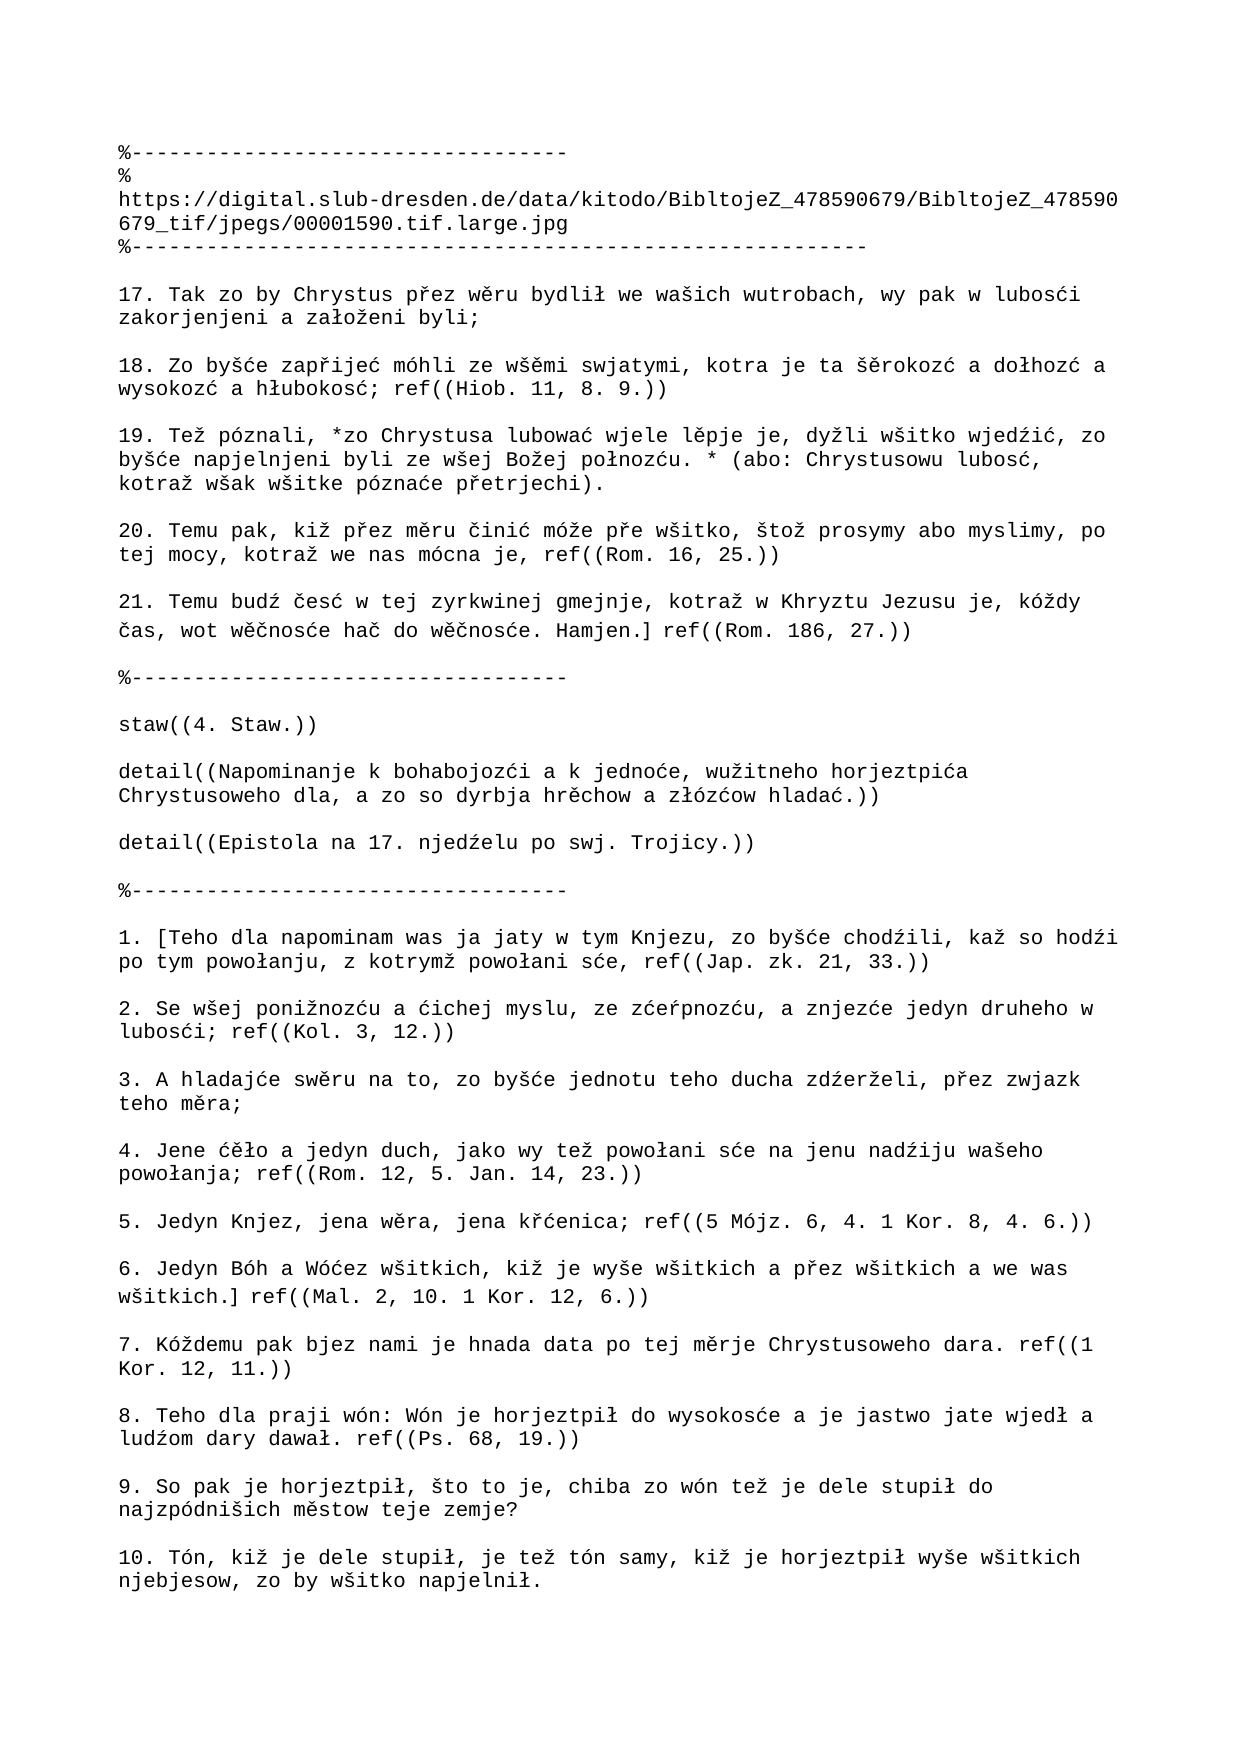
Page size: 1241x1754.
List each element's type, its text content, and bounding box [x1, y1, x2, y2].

text %----------------------------------- [118, 880, 1122, 903]
text 18. Zo byšće zapřijeć móhli ze wšěmi swjatymi, kotra je ta šěrokozć a dołhozć a wysokozć a hłubokosć; ref((Hiob. 11, 8. 9.)) [118, 354, 1122, 402]
text %----------------------------------- [118, 142, 1122, 165]
text detail((Napominanje k bohabojozći a k jednoće, wužitneho horjeztpića Chrystusoweho dla, a zo so dyrbja hrěchow a złózćow hladać.)) [118, 761, 1122, 809]
text % https://digital.slub-dresden.de/data/kitodo/BibltojeZ_478590679/BibltojeZ_478590679_tif/jpegs/00001590.tif.large.jpg [118, 165, 1122, 236]
text 7. Kóždemu pak bjez nami je hnada data po tej měrje Chrystusoweho dara. ref((1 Kor. 12, 11.)) [118, 1334, 1122, 1381]
text 9. So pak je horjeztpił, što to je, chiba zo wón tež je dele stupił do najzpódnišich městow teje zemje? [118, 1476, 1122, 1523]
text 4. Jene ćěło a jedyn duch, jako wy tež powołani sće na jenu nadźiju wašeho powołanja; ref((Rom. 12, 5. Jan. 14, 23.)) [118, 1140, 1122, 1187]
text detail((Epistola na 17. njedźelu po swj. Trojicy.)) [118, 832, 1122, 856]
text %----------------------------------- [118, 667, 1122, 691]
text 6. Jedyn Bóh a Wóćez wšitkich, kiž je wyše wšitkich a přez wšitkich a we was wšitkich.] ref((Mal. 2, 10. 1 Kor. 12, 6.)) [118, 1258, 1122, 1310]
text 3. A hladajće swěru na to, zo byšće jednotu teho ducha zdźerželi, přez zwjazk teho měra; [118, 1069, 1122, 1116]
text 19. Tež póznali, *zo Chrystusa lubować wjele lěpje je, dyžli wšitko wjedźić, zo byšće napjelnjeni byli ze wšej Božej połnozću. * (abo: Chrystusowu lubosć, kotraž wšak wšitke póznaće přetrjechi). [118, 426, 1122, 496]
text 10. Tón, kiž je dele stupił, je tež tón samy, kiž je horjeztpił wyše wšitkich njebjesow, zo by wšitko napjelnił. [118, 1547, 1122, 1594]
text staw((4. Staw.)) [118, 714, 1122, 738]
text 5. Jedyn Knjez, jena wěra, jena křćenica; ref((5 Mójz. 6, 4. 1 Kor. 8, 4. 6.)) [118, 1211, 1122, 1234]
text 1. [Teho dla napominam was ja jaty w tym Knjezu, zo byšće chodźili, kaž so hodźi po tym powołanju, z kotrymž powołani sće, ref((Jap. zk. 21, 33.)) [118, 927, 1122, 974]
text 8. Teho dla praji wón: Wón je horjeztpił do wysokosće a je jastwo jate wjedł a ludźom dary dawał. ref((Ps. 68, 19.)) [118, 1405, 1122, 1452]
text 2. Se wšej ponižnozću a ćichej myslu, ze zćeŕpnozću, a znjezće jedyn druheho w lubosći; ref((Kol. 3, 12.)) [118, 998, 1122, 1045]
text 20. Temu pak, kiž přez měru činić móže pře wšitko, štož prosymy abo myslimy, po tej mocy, kotraž we nas mócna je, ref((Rom. 16, 25.)) [118, 520, 1122, 567]
text 21. Temu budź česć w tej zyrkwinej gmejnje, kotraž w Khryztu Jezusu je, kóždy čas, wot wěčnosće hač do wěčnosće. Hamjen.] ref((Rom. 186, 27.)) [118, 591, 1122, 643]
text 17. Tak zo by Chrystus přez wěru bydlił we wašich wutrobach, wy pak w lubosći zakorjenjeni a załoženi byli; [118, 284, 1122, 331]
text %----------------------------------------------------------- [118, 236, 1122, 260]
